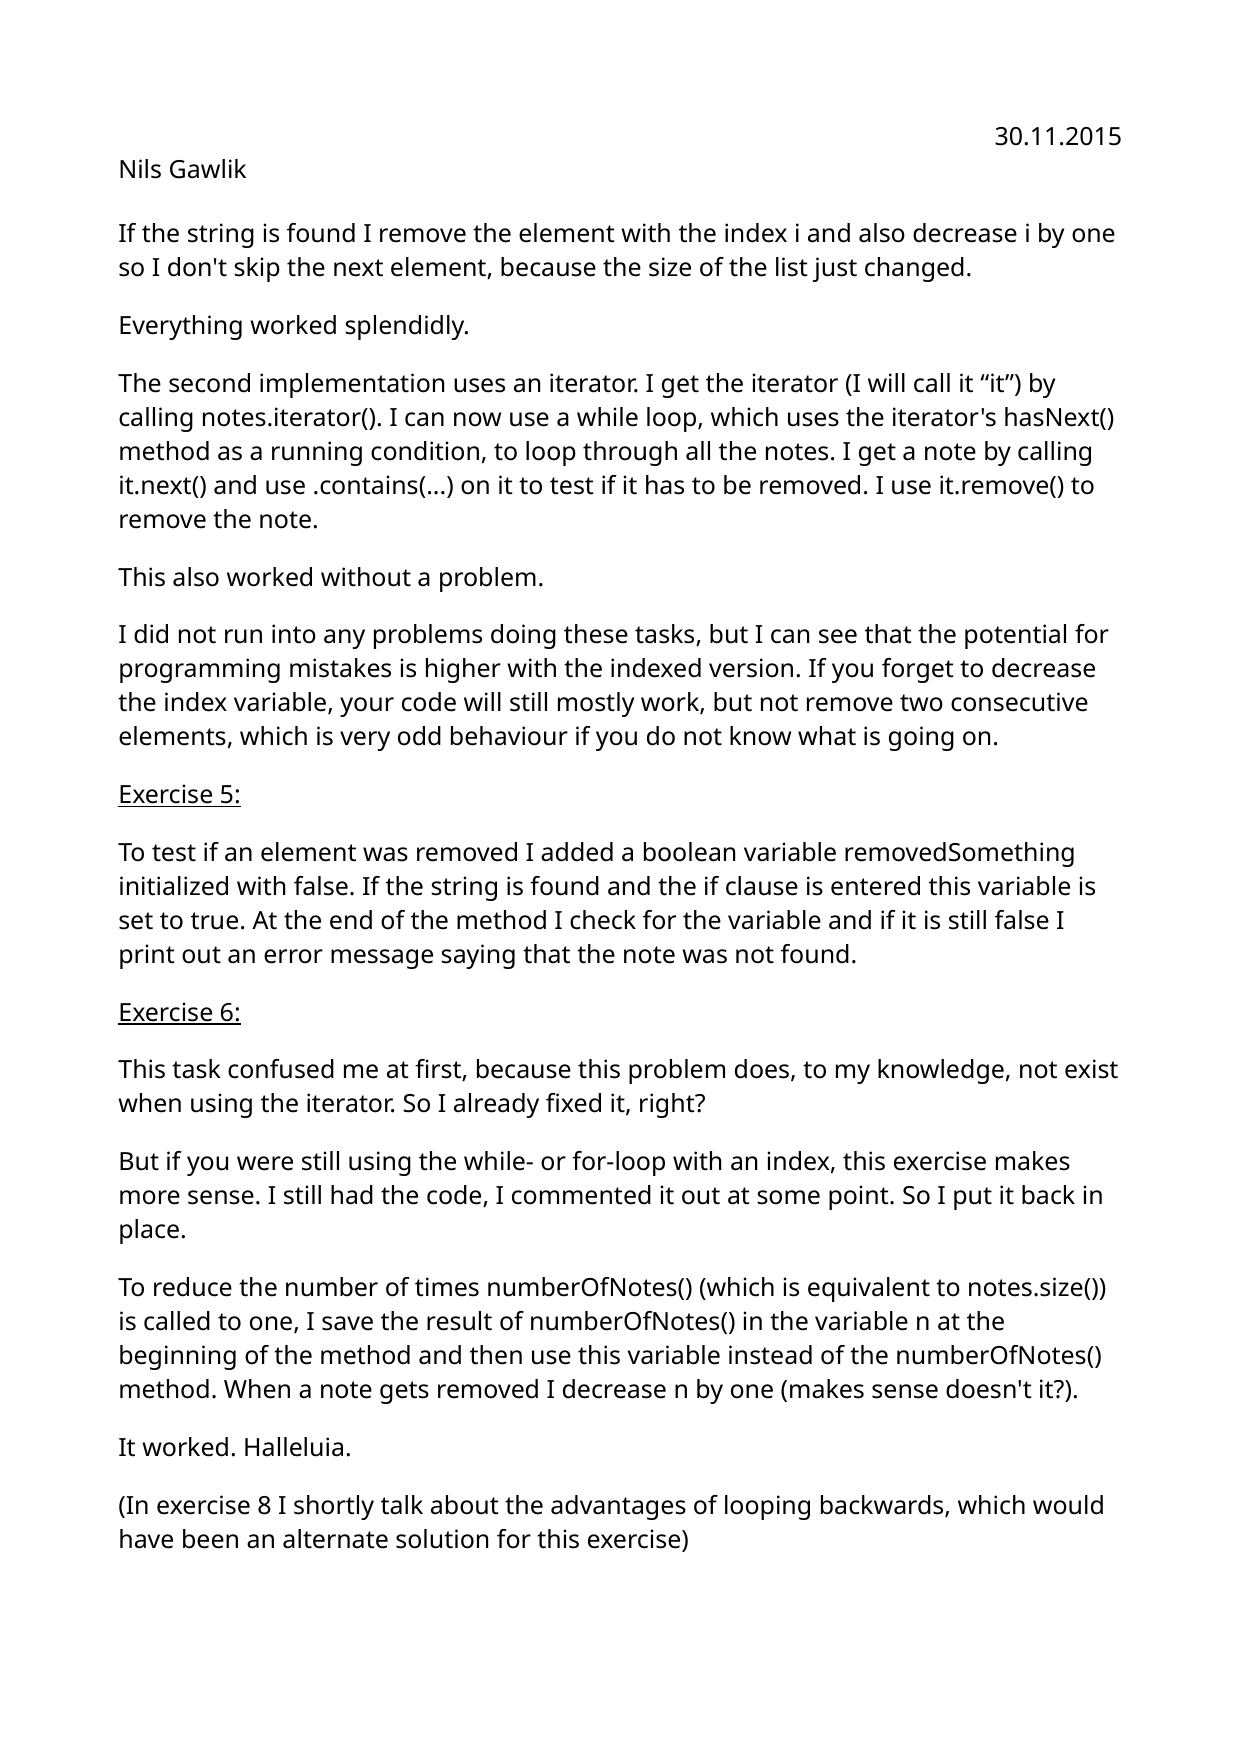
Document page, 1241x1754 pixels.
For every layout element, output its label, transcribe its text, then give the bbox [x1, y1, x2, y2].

text This task confused me at first, because this problem does, to my knowledge, not exist when using the iterator. So I already fixed it, right? [118, 1052, 1122, 1120]
text To reduce the number of times numberOfNotes() (which is equivalent to notes.size()) is called to one, I save the result of numberOfNotes() in the variable n at the beginning of the method and then use this variable instead of the numberOfNotes() method. When a note gets removed I decrease n by one (makes sense doesn't it?). [118, 1270, 1122, 1406]
text To test if an element was removed I added a boolean variable removedSomething initialized with false. If the string is found and the if clause is entered this variable is set to true. At the end of the method I check for the variable and if it is still false I print out an error message saying that the note was not found. [118, 834, 1122, 971]
text Exercise 5: [118, 777, 1122, 811]
text (In exercise 8 I shortly talk about the advantages of looping backwards, which would have been an alternate solution for this exercise) [118, 1487, 1122, 1555]
text I did not run into any problems doing these tasks, but I can see that the potential for programming mistakes is higher with the indexed version. If you forget to decrease the index variable, your code will still mostly work, but not remove two consecutive elements, which is very odd behaviour if you do not know what is going on. [118, 617, 1122, 753]
text But if you were still using the while- or for-loop with an index, this exercise makes more sense. I still had the code, I commented it out at some point. So I put it back in place. [118, 1144, 1122, 1246]
text The second implementation uses an iterator. I get the iterator (I will call it “it”) by calling notes.iterator(). I can now use a while loop, which uses the iterator's hasNext() method as a running condition, to loop through all the notes. I get a note by calling it.next() and use .contains(...) on it to test if it has to be removed. I use it.remove() to remove the note. [118, 365, 1122, 536]
text If the string is found I remove the element with the index i and also decrease i by one so I don't skip the next element, because the size of the list just changed. [118, 216, 1122, 284]
text Everything worked splendidly. [118, 307, 1122, 342]
text This also worked without a problem. [118, 559, 1122, 593]
text Exercise 6: [118, 994, 1122, 1028]
text It worked. Halleluia. [118, 1429, 1122, 1464]
